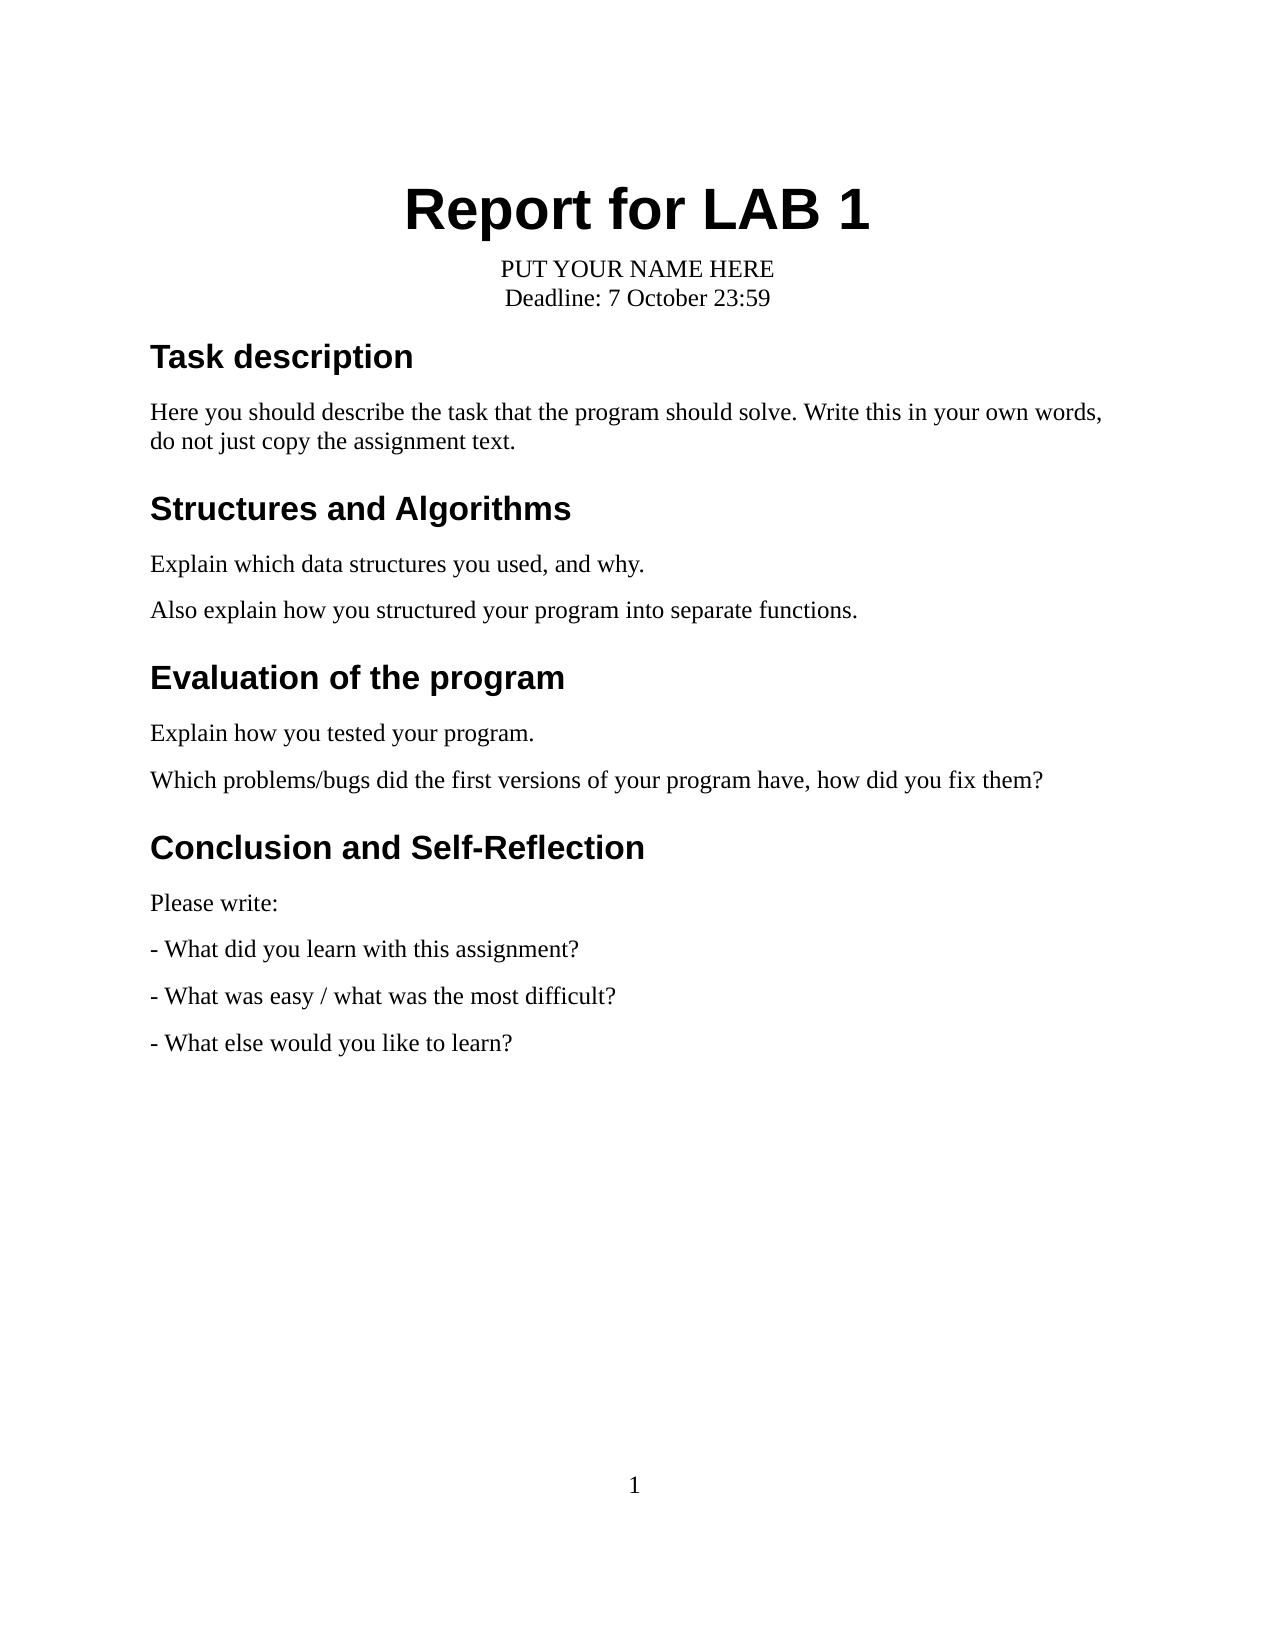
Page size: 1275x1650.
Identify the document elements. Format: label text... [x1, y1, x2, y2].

text - What was easy / what was the most difficult? [150, 981, 1125, 1010]
subtitle Structures and Algorithms [150, 489, 1125, 527]
text Here you should describe the task that the program should solve. Write this in your own words, do not just copy the assignment text. [150, 397, 1125, 455]
text Explain how you tested your program. [150, 718, 1125, 747]
text - What else would you like to learn? [150, 1028, 1125, 1056]
title Report for LAB 1 [150, 175, 1125, 242]
text Deadline: 7 October 23:59 [150, 283, 1125, 312]
text Also explain how you structured your program into separate functions. [150, 595, 1125, 624]
text Please write: [150, 888, 1125, 916]
text - What did you learn with this assignment? [150, 934, 1125, 963]
subtitle Evaluation of the program [150, 658, 1125, 697]
subtitle Task description [150, 337, 1125, 376]
subtitle Conclusion and Self-Reflection [150, 828, 1125, 866]
text PUT YOUR NAME HERE [150, 254, 1125, 283]
text Explain which data structures you used, and why. [150, 549, 1125, 577]
text Which problems/bugs did the first versions of your program have, how did you fix them? [150, 765, 1125, 794]
